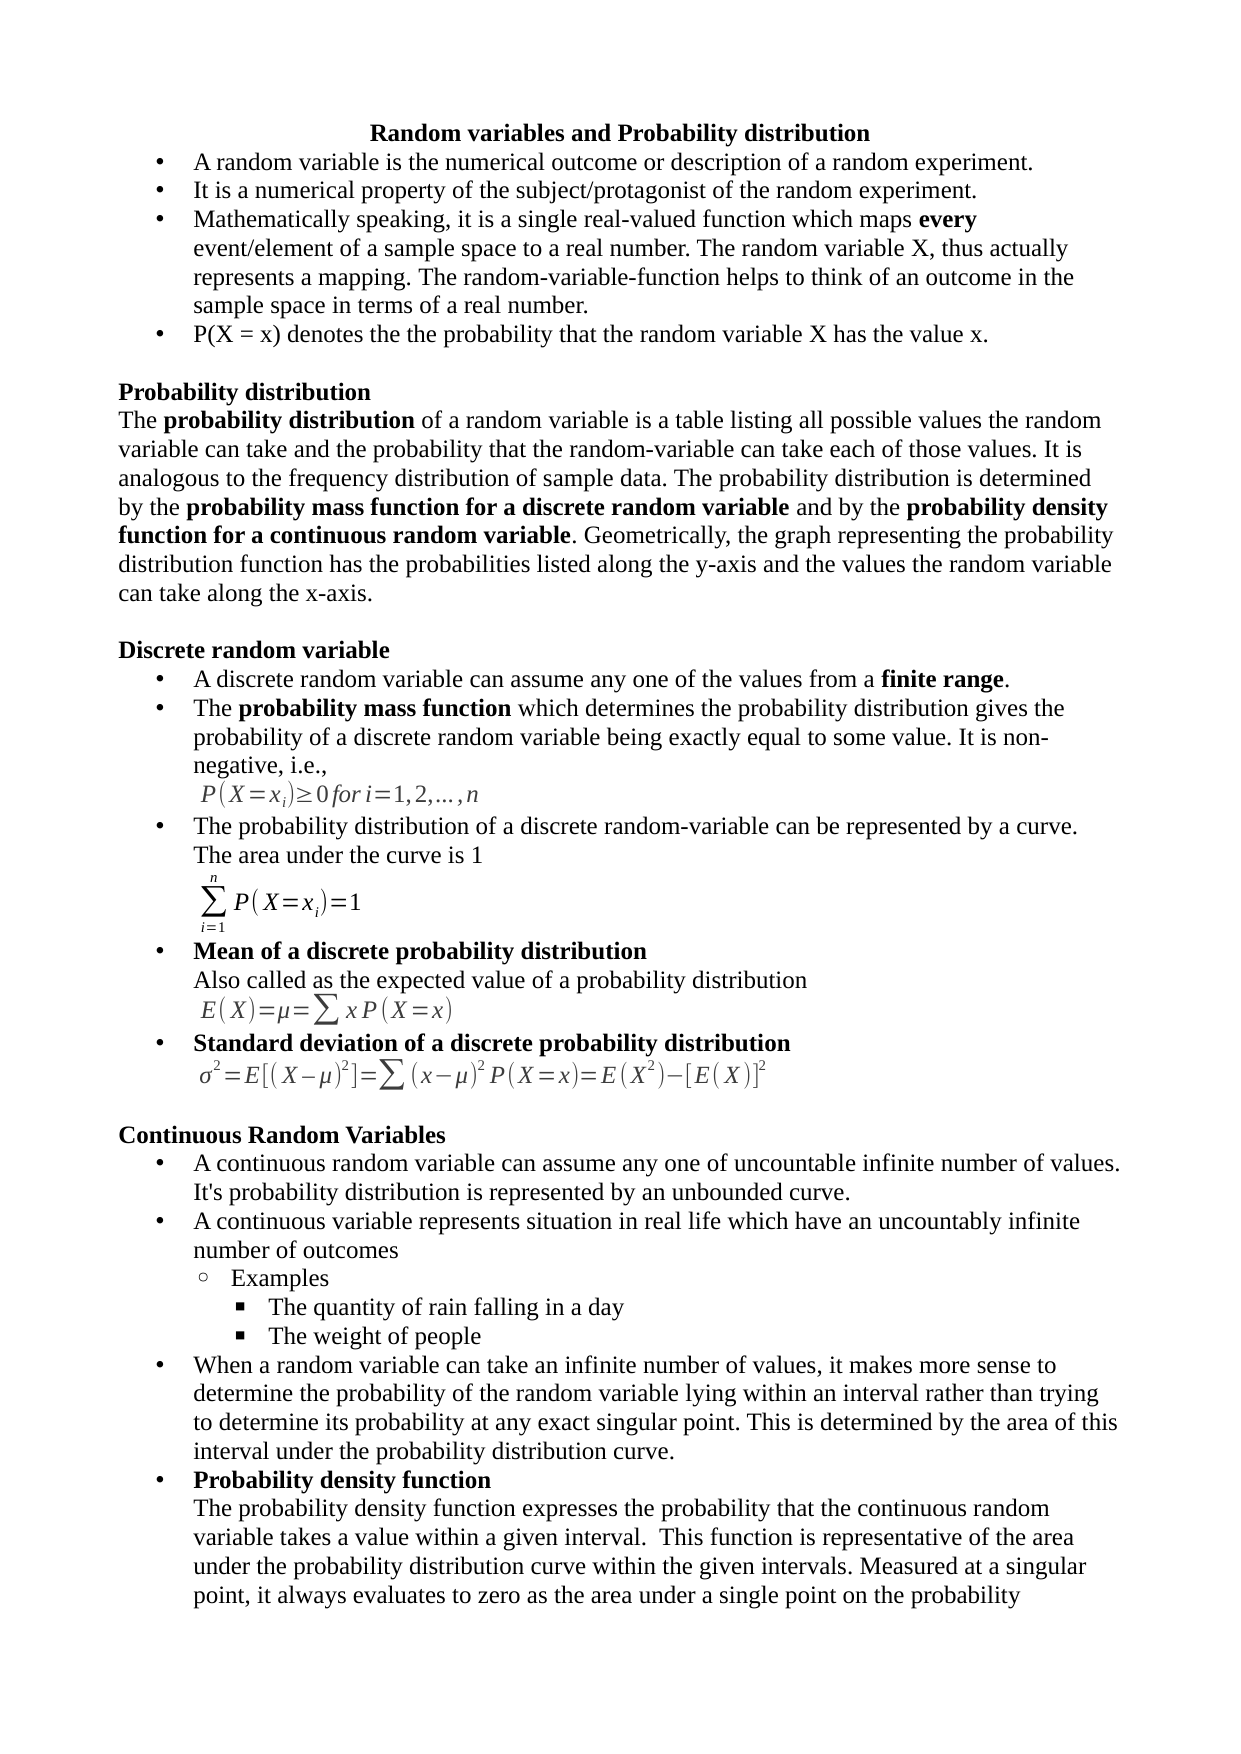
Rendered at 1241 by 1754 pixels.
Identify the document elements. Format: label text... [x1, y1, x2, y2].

list Mathematically speaking, it is a single real-valued function which maps every event/element of a sample space to a real number. The random variable X, thus actually represents a mapping. The random-variable-function helps to think of an outcome in the sample space in terms of a real number. [156, 204, 1122, 319]
list The quantity of rain falling in a day [231, 1292, 1122, 1321]
list A random variable is the numerical outcome or description of a random experiment. [156, 147, 1122, 176]
list A continuous variable represents situation in real life which have an uncountably infinite number of outcomes [156, 1206, 1122, 1263]
list Also called as the expected value of a probability distribution [156, 965, 1122, 993]
list A discrete random variable can assume any one of the values from a finite range. [156, 664, 1122, 693]
list Standard deviation of a discrete probability distribution [156, 1028, 1122, 1091]
list Examples [193, 1263, 1122, 1292]
text Probability distribution [118, 377, 1122, 406]
list The probability distribution of a discrete random-variable can be represented by a curve. The area under the curve is 1 [156, 811, 1122, 869]
list The probability mass function which determines the probability distribution gives the probability of a discrete random variable being exactly equal to some value. It is non-negative, i.e., [156, 693, 1122, 779]
text Random variables and Probability distribution [118, 118, 1122, 147]
list Probability density function [156, 1465, 1122, 1493]
text Discrete random variable [118, 636, 1122, 664]
list It is a numerical property of the subject/protagonist of the random experiment. [156, 176, 1122, 204]
list Mean of a discrete probability distribution [156, 936, 1122, 965]
list When a random variable can take an infinite number of values, it makes more sense to determine the probability of the random variable lying within an interval rather than trying to determine its probability at any exact singular point. This is determined by the area of this interval under the probability distribution curve. [156, 1350, 1122, 1465]
list P(X = x) denotes the the probability that the random variable X has the value x. [156, 319, 1122, 348]
list The probability density function expresses the probability that the continuous random variable takes a value within a given interval. This function is representative of the area under the probability distribution curve within the given intervals. Measured at a singular point, it always evaluates to zero as the area under a single point on the probability [156, 1493, 1122, 1608]
text The probability distribution of a random variable is a table listing all possible values the random variable can take and the probability that the random-variable can take each of those values. It is analogous to the frequency distribution of sample data. The probability distribution is determined by the probability mass function for a discrete random variable and by the probability density function for a continuous random variable. Geometrically, the graph representing the probability distribution function has the probabilities listed along the y-axis and the values the random variable can take along the x-axis. [118, 406, 1122, 607]
list The weight of people [231, 1321, 1122, 1350]
list A continuous random variable can assume any one of uncountable infinite number of values. It's probability distribution is represented by an unbounded curve. [156, 1148, 1122, 1206]
text Continuous Random Variables [118, 1120, 1122, 1148]
